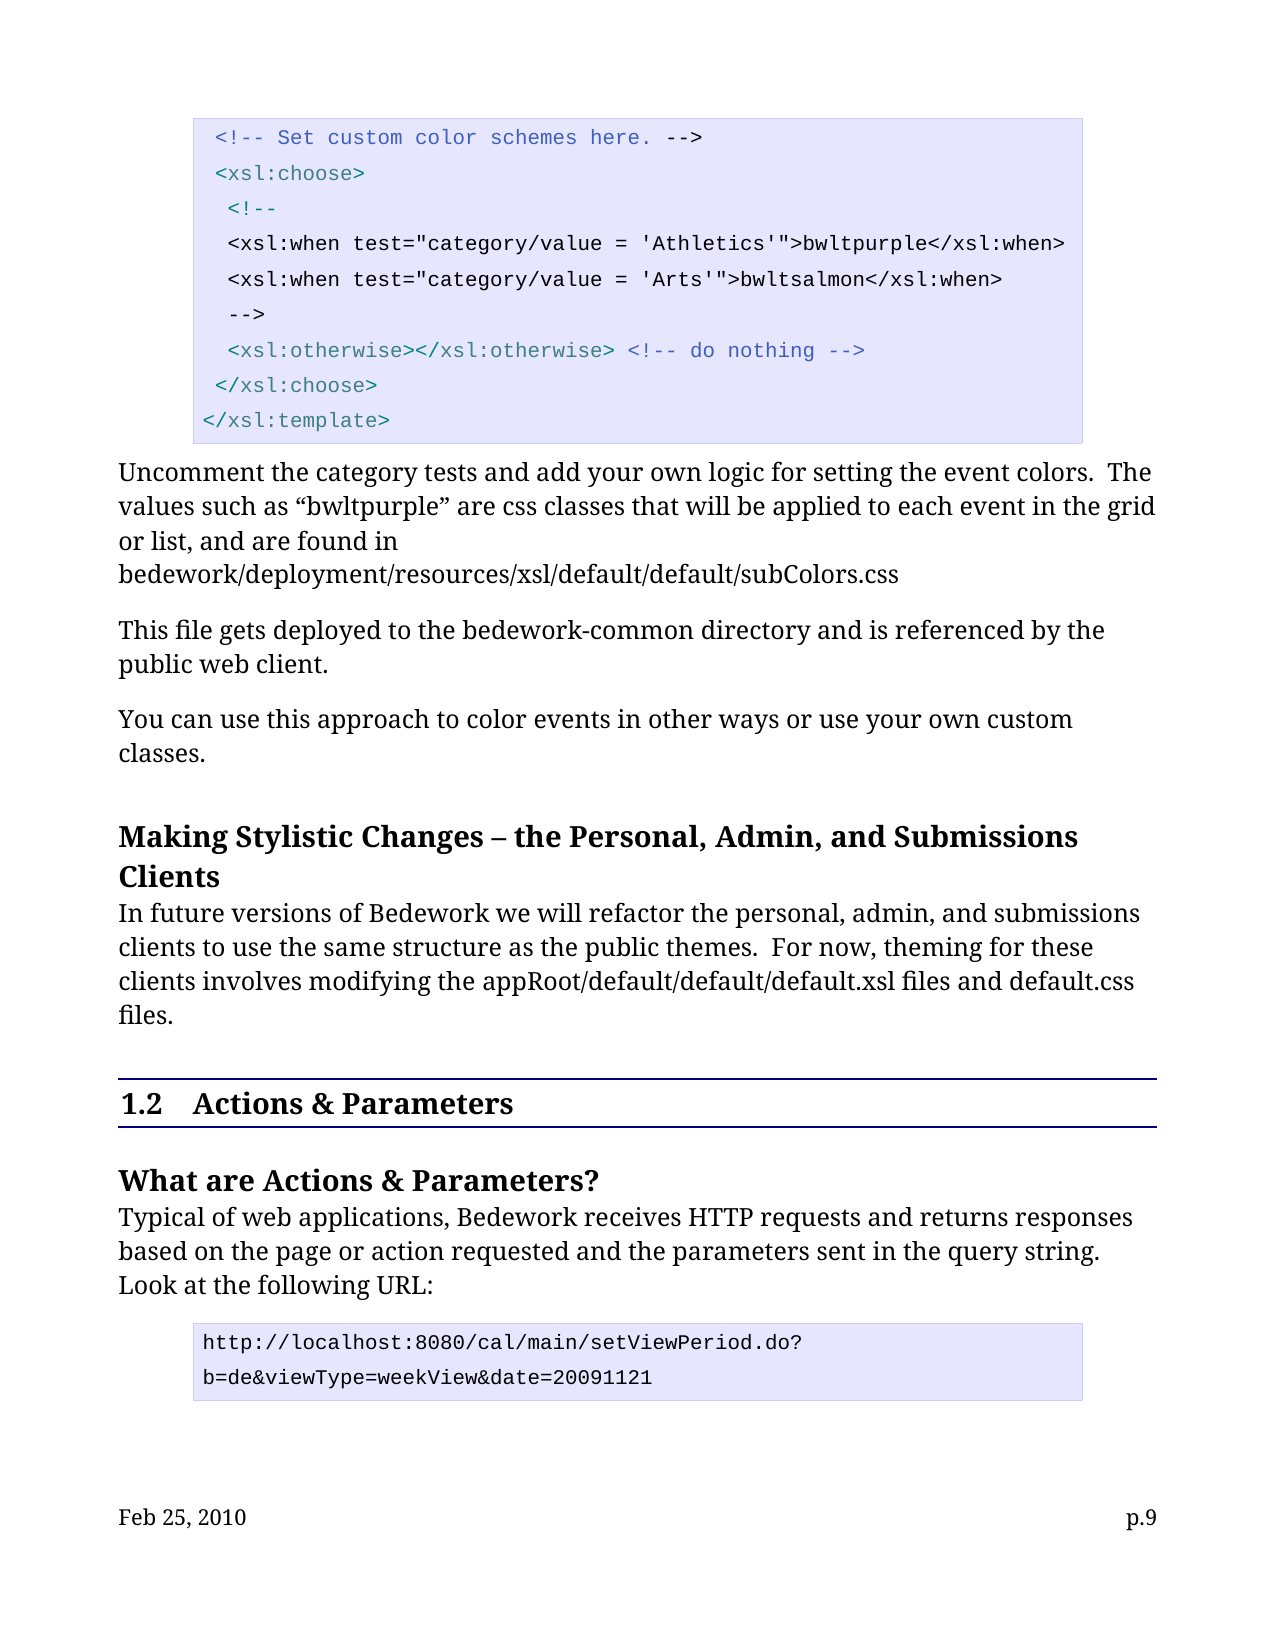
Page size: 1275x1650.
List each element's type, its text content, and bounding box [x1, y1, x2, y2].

subtitle What are Actions & Parameters? [118, 1160, 1157, 1199]
text --> [194, 295, 1082, 328]
text <xsl:when test="category/value = 'Arts'">bwltsalmon</xsl:when> [194, 260, 1082, 292]
text <xsl:choose> [194, 153, 1082, 186]
text This file gets deployed to the bedework-common directory and is referenced by the public web client. [118, 612, 1157, 680]
subtitle Making Stylistic Changes – the Personal, Admin, and Submissions Clients [118, 816, 1157, 896]
text </xsl:template> [194, 401, 1082, 443]
text <xsl:when test="category/value = 'Athletics'">bwltpurple</xsl:when> [194, 224, 1082, 257]
text <xsl:otherwise></xsl:otherwise> <!-- do nothing --> [194, 331, 1082, 363]
text </xsl:choose> [194, 366, 1082, 399]
text <!-- [194, 189, 1082, 222]
text http://localhost:8080/cal/main/setViewPeriod.do?b=de&viewType=weekView&date=20091121 [194, 1324, 1082, 1400]
text Uncomment the category tests and add your own logic for setting the event colors. The values such as “bwltpurple” are css classes that will be applied to each event in the grid or list, and are found in bedework/deployment/resources/xsl/default/default/subColors.css [118, 455, 1157, 591]
text Typical of web applications, Bedework receives HTTP requests and returns responses based on the page or action requested and the parameters sent in the query string. Look at the following URL: [118, 1199, 1157, 1302]
subtitle Actions & Parameters [118, 1080, 1157, 1126]
text In future versions of Bedework we will refactor the personal, admin, and submissions clients to use the same structure as the public themes. For now, theming for these clients involves modifying the appRoot/default/default/default.xsl files and default.css files. [118, 896, 1157, 1032]
text <!-- Set custom color schemes here. --> [194, 119, 1082, 151]
text You can use this approach to color events in other ways or use your own custom classes. [118, 701, 1157, 769]
